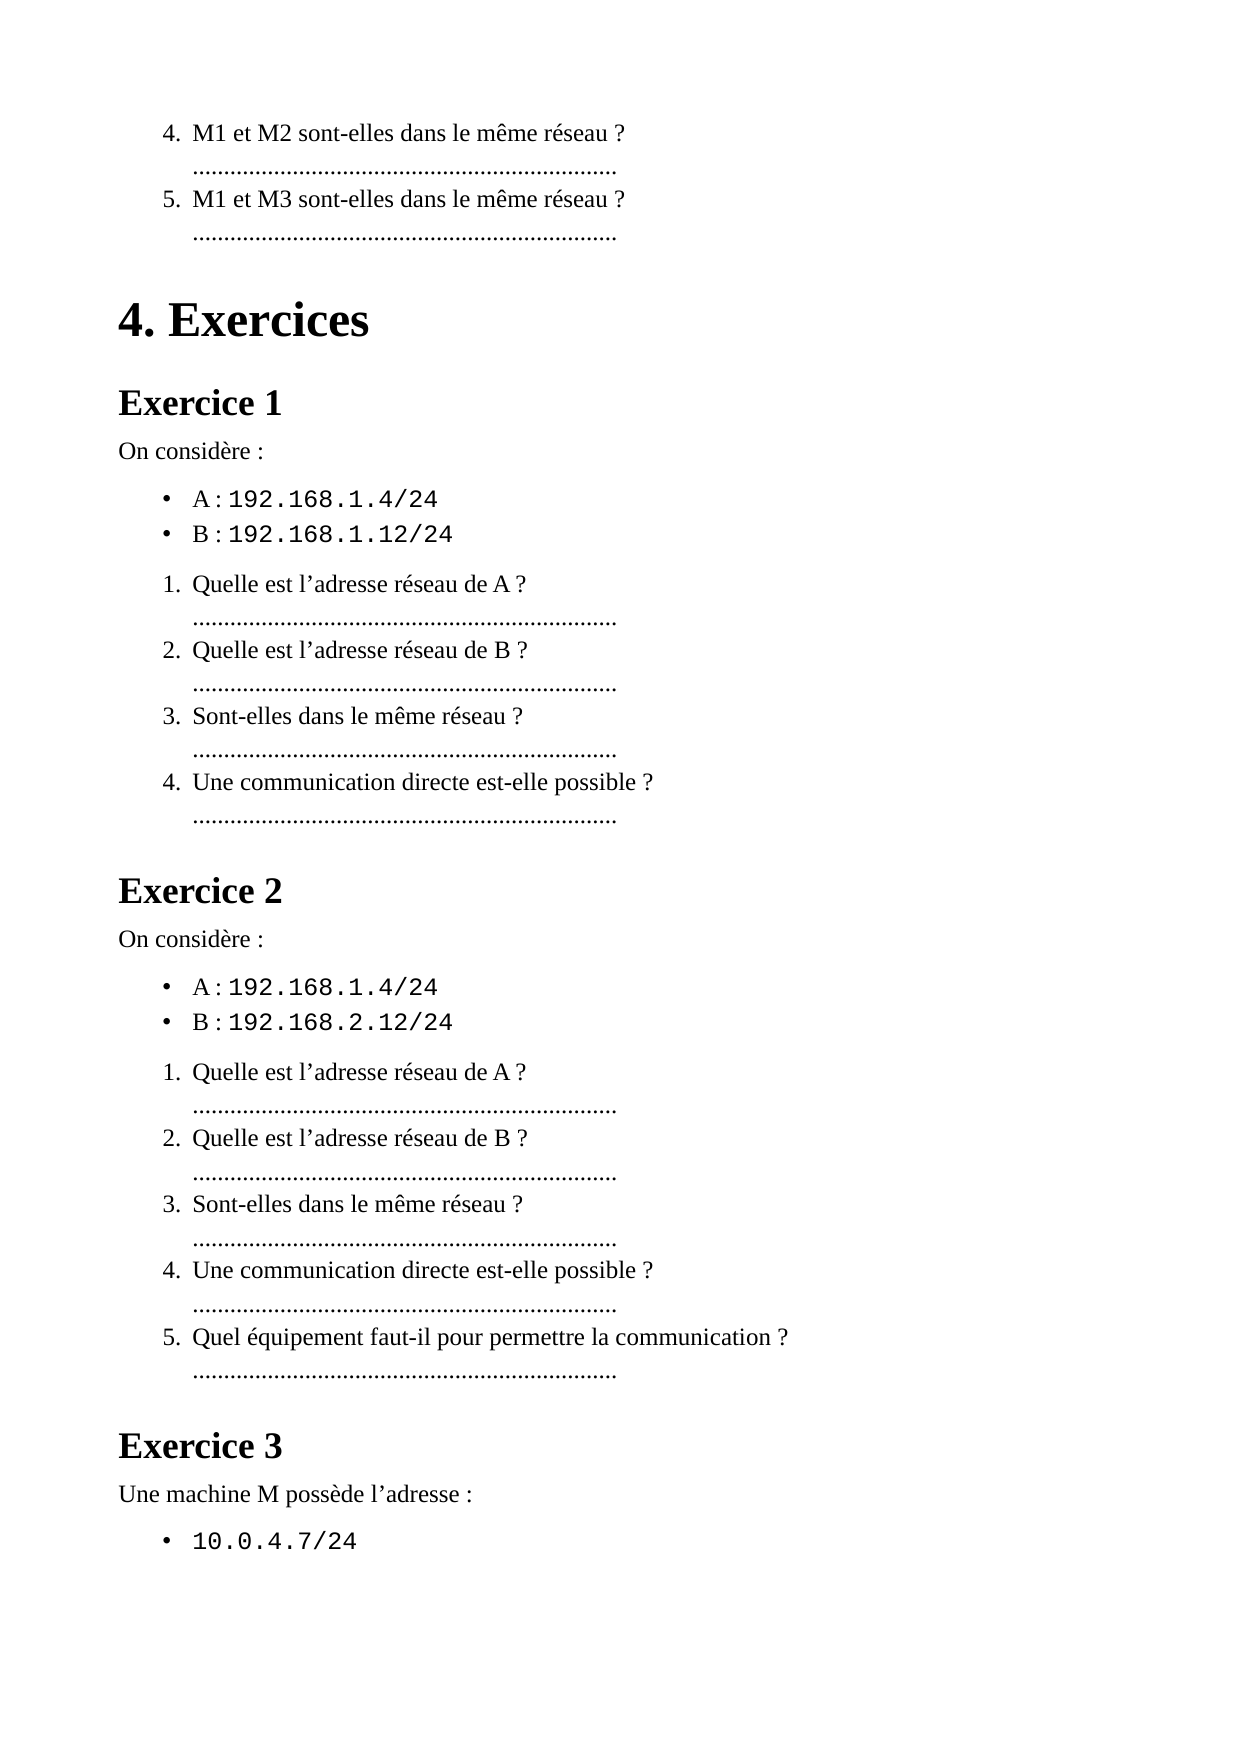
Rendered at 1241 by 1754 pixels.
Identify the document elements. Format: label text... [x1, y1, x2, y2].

text On considère : [118, 924, 1122, 953]
subtitle Exercice 1 [118, 381, 1122, 424]
text On considère : [118, 436, 1122, 465]
list Sont-elles dans le même réseau ? .................................................................... [162, 701, 1122, 763]
list M1 et M3 sont-elles dans le même réseau ? .................................................................... [162, 184, 1122, 246]
list Sont-elles dans le même réseau ? .................................................................... [162, 1189, 1122, 1251]
list Quelle est l’adresse réseau de B ? .................................................................... [162, 635, 1122, 697]
list A : 192.168.1.4/24 [162, 484, 1122, 515]
list Quel équipement faut-il pour permettre la communication ? .................................................................... [162, 1322, 1122, 1383]
list M1 et M2 sont-elles dans le même réseau ? .................................................................... [162, 118, 1122, 180]
subtitle 4. Exercices [118, 290, 1122, 347]
subtitle Exercice 2 [118, 869, 1122, 912]
list Une communication directe est-elle possible ? .................................................................... [162, 767, 1122, 829]
list Quelle est l’adresse réseau de A ? .................................................................... [162, 569, 1122, 631]
subtitle Exercice 3 [118, 1423, 1122, 1466]
list Une communication directe est-elle possible ? .................................................................... [162, 1256, 1122, 1317]
list Quelle est l’adresse réseau de A ? .................................................................... [162, 1057, 1122, 1119]
list Quelle est l’adresse réseau de B ? .................................................................... [162, 1123, 1122, 1185]
list B : 192.168.2.12/24 [162, 1007, 1122, 1038]
list A : 192.168.1.4/24 [162, 972, 1122, 1003]
text Une machine M possède l’adresse : [118, 1479, 1122, 1507]
list 10.0.4.7/24 [162, 1526, 1122, 1557]
list B : 192.168.1.12/24 [162, 519, 1122, 550]
